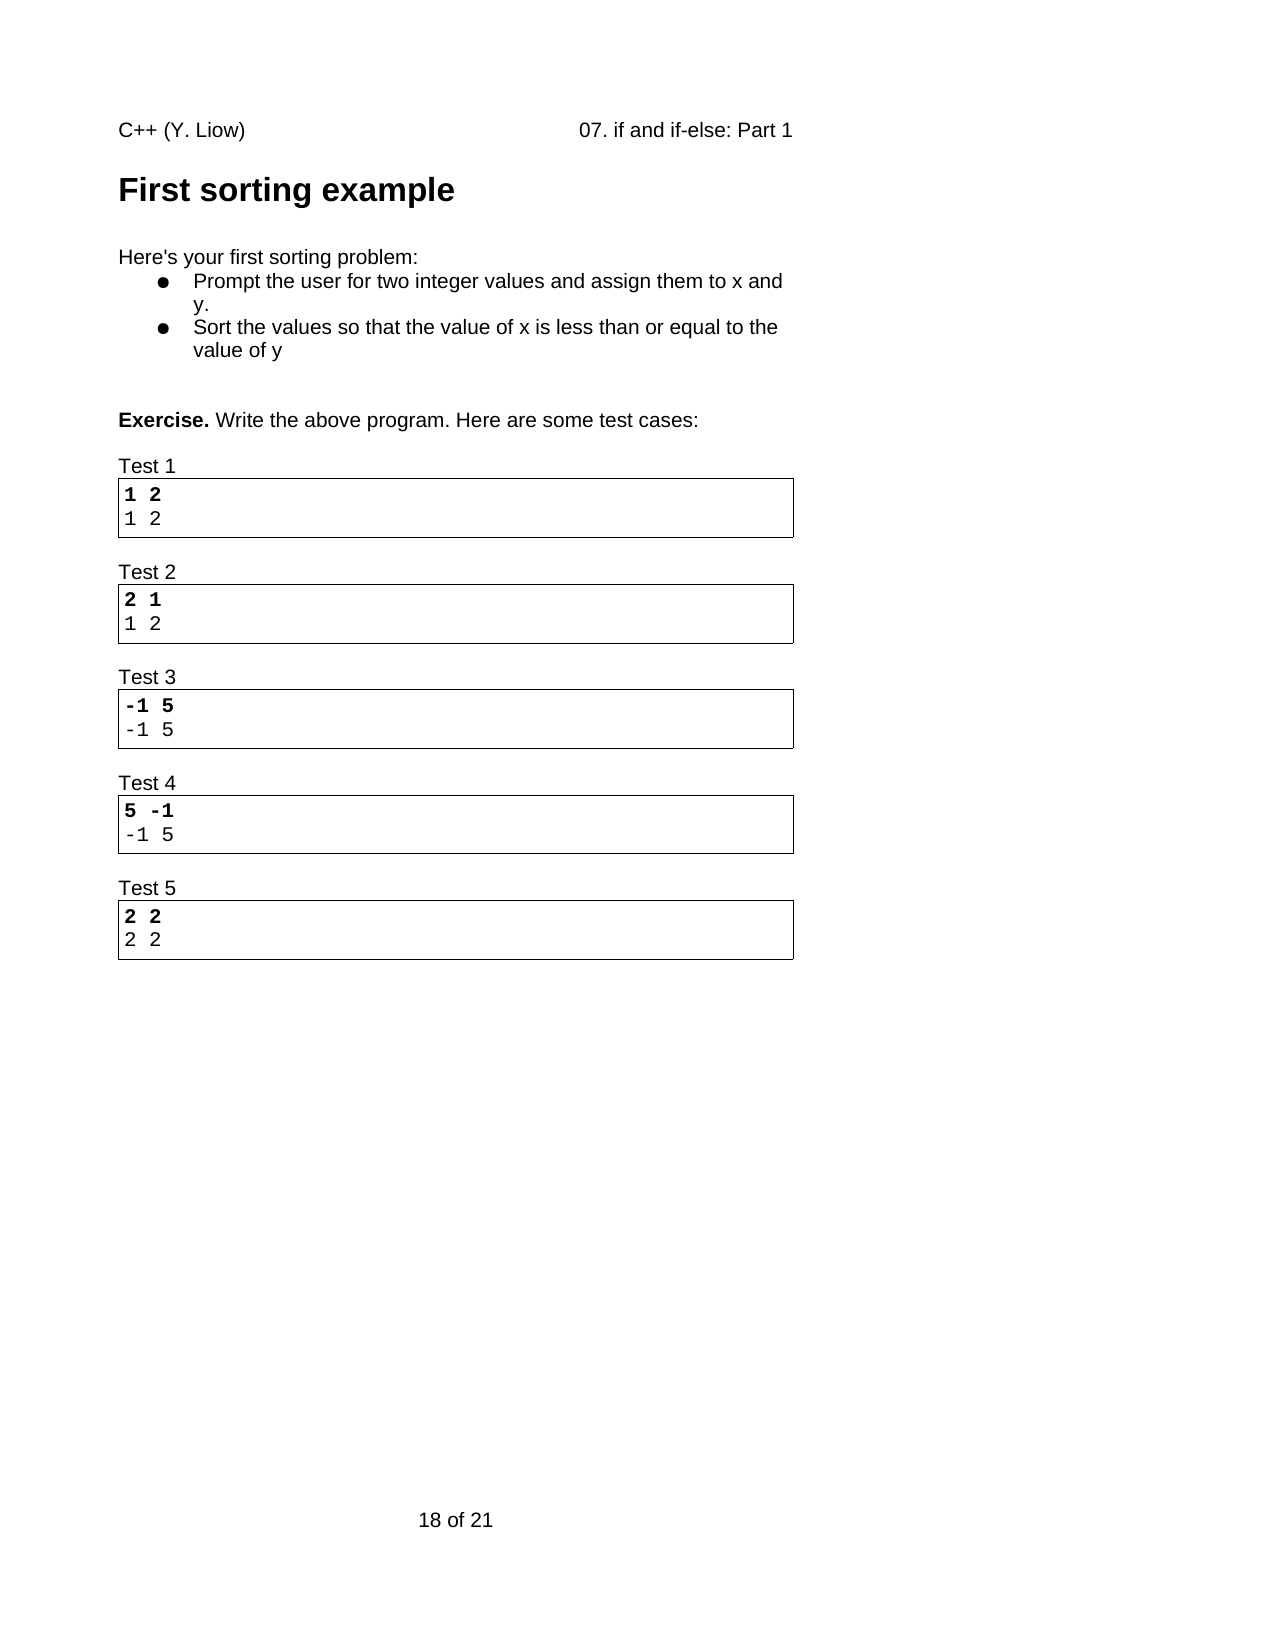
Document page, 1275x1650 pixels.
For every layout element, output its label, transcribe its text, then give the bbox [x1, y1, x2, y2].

text Test 1 [118, 455, 793, 478]
table_header 1 2 1 2 [119, 479, 793, 537]
list Sort the values so that the value of x is less than or equal to the value of y [156, 316, 793, 362]
list Prompt the user for two integer values and assign them to x and y. [156, 269, 793, 316]
table_header 2 2 2 2 [119, 901, 793, 959]
table_header 2 1 1 2 [119, 585, 793, 642]
table_header 5 -1 -1 5 [119, 796, 793, 853]
text Here's your first sorting problem: [118, 246, 793, 269]
table_header -1 5 -1 5 [119, 690, 793, 748]
text Test 5 [118, 877, 793, 900]
text Exercise. Write the above program. Here are some test cases: [118, 408, 793, 432]
text Test 4 [118, 771, 793, 794]
text Test 2 [118, 560, 793, 584]
text First sorting example [118, 171, 793, 208]
text Test 3 [118, 666, 793, 689]
